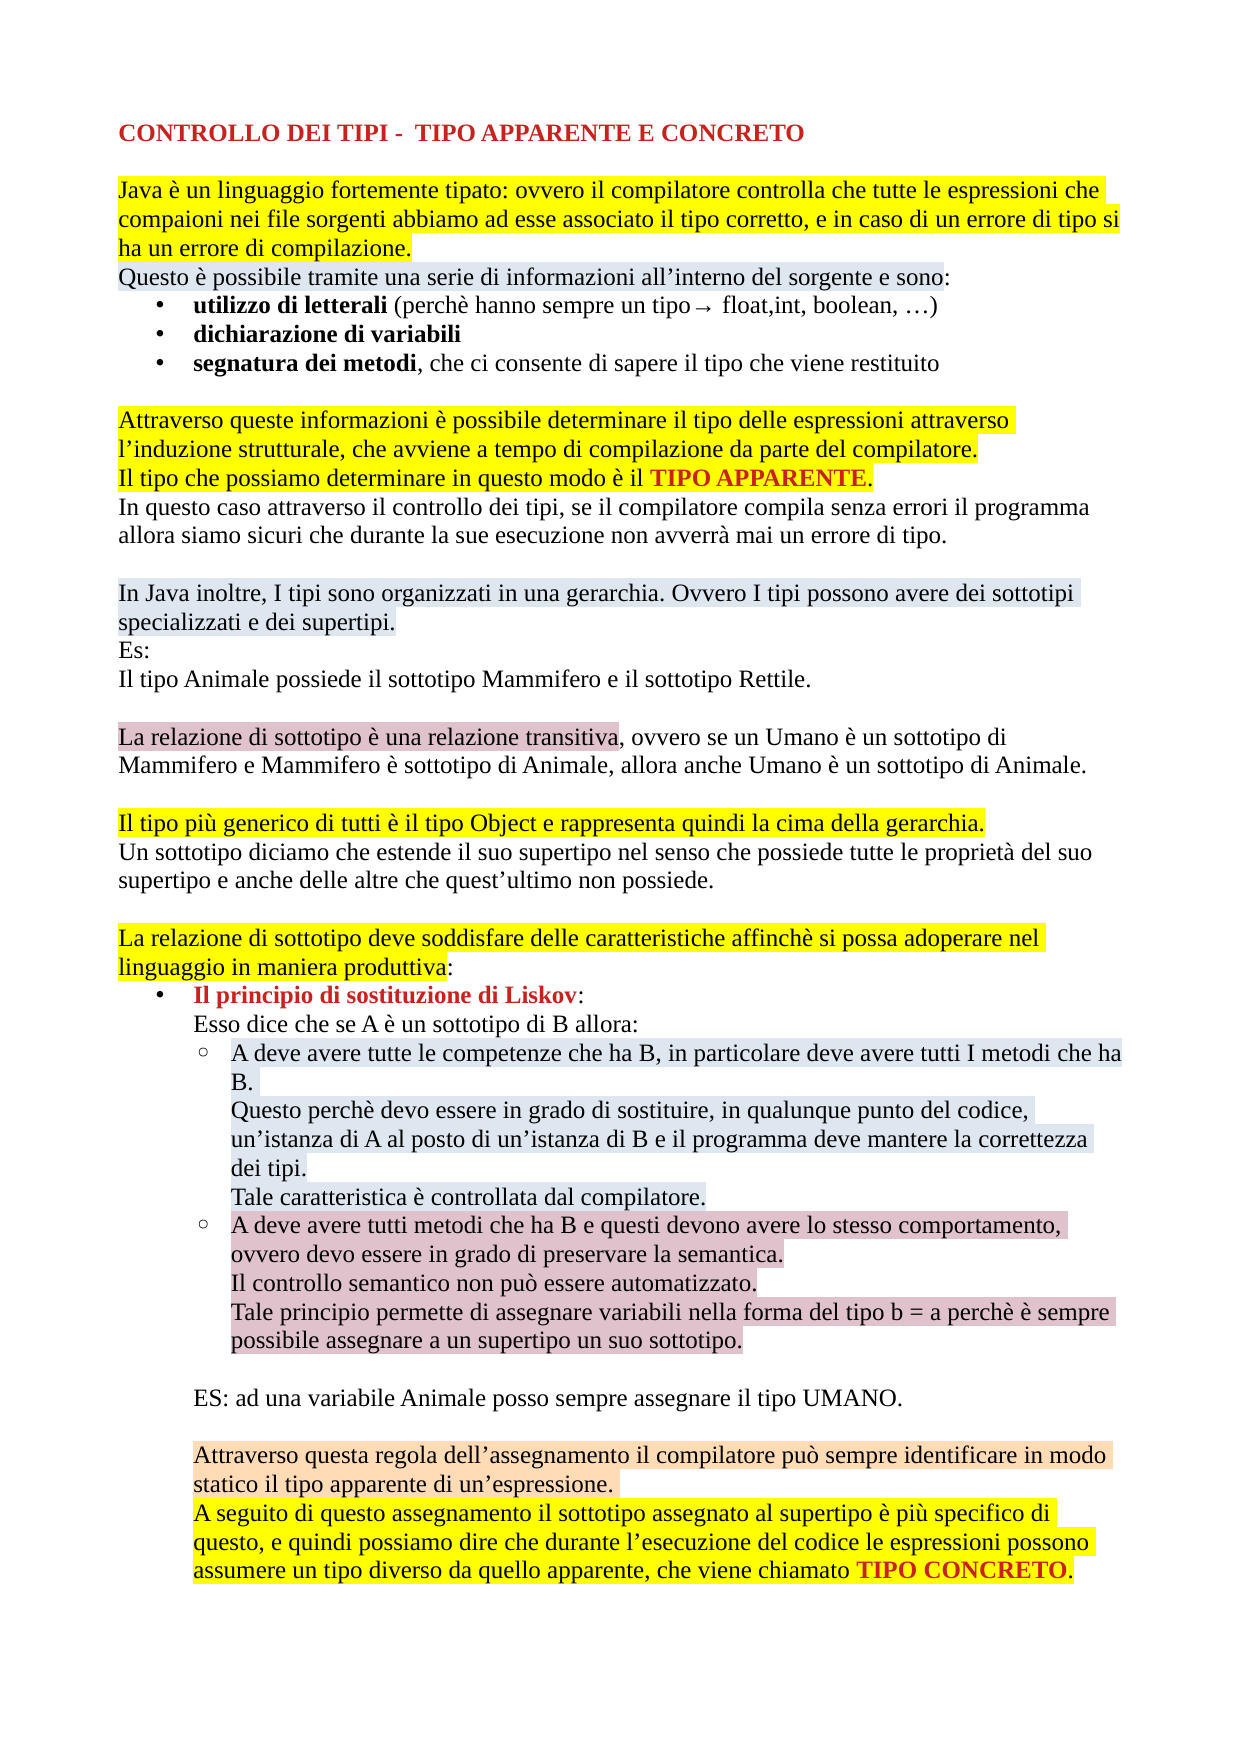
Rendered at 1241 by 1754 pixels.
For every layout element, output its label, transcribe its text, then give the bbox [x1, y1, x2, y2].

text Il tipo che possiamo determinare in questo modo è il TIPO APPARENTE. [118, 463, 1122, 492]
list segnatura dei metodi, che ci consente di sapere il tipo che viene restituito [156, 348, 1122, 377]
list Esso dice che se A è un sottotipo di B allora: [156, 1009, 1122, 1038]
text CONTROLLO DEI TIPI - TIPO APPARENTE E CONCRETO [118, 118, 1122, 147]
list Il principio di sostituzione di Liskov: [156, 981, 1122, 1009]
list Tale principio permette di assegnare variabili nella forma del tipo b = a perchè è sempre possibile assegnare a un supertipo un suo sottotipo. [193, 1297, 1122, 1354]
list Tale caratteristica è controllata dal compilatore. [193, 1182, 1122, 1211]
list dichiarazione di variabili [156, 319, 1122, 348]
list Il controllo semantico non può essere automatizzato. [193, 1268, 1122, 1297]
text Questo è possibile tramite una serie di informazioni all’interno del sorgente e sono: [118, 262, 1122, 291]
text Un sottotipo diciamo che estende il suo supertipo nel senso che possiede tutte le proprietà del suo supertipo e anche delle altre che quest’ultimo non possiede. [118, 837, 1122, 894]
text Il tipo Animale possiede il sottotipo Mammifero e il sottotipo Rettile. [118, 664, 1122, 693]
text In Java inoltre, I tipi sono organizzati in una gerarchia. Ovvero I tipi possono avere dei sottotipi specializzati e dei supertipi. [118, 578, 1122, 636]
list utilizzo di letterali (perchè hanno sempre un tipo→ float,int, boolean, …) [156, 291, 1122, 319]
list ES: ad una variabile Animale posso sempre assegnare il tipo UMANO. [156, 1383, 1122, 1412]
list Attraverso questa regola dell’assegnamento il compilatore può sempre identificare in modo statico il tipo apparente di un’espressione. [156, 1441, 1122, 1498]
text Es: [118, 636, 1122, 664]
text La relazione di sottotipo è una relazione transitiva, ovvero se un Umano è un sottotipo di Mammifero e Mammifero è sottotipo di Animale, allora anche Umano è un sottotipo di Animale. [118, 722, 1122, 779]
text Attraverso queste informazioni è possibile determinare il tipo delle espressioni attraverso l’induzione strutturale, che avviene a tempo di compilazione da parte del compilatore. [118, 406, 1122, 463]
text Java è un linguaggio fortemente tipato: ovvero il compilatore controlla che tutte le espressioni che compaioni nei file sorgenti abbiamo ad esse associato il tipo corretto, e in caso di un errore di tipo si ha un errore di compilazione. [118, 176, 1122, 262]
list A seguito di questo assegnamento il sottotipo assegnato al supertipo è più specifico di questo, e quindi possiamo dire che durante l’esecuzione del codice le espressioni possono assumere un tipo diverso da quello apparente, che viene chiamato TIPO CONCRETO. [156, 1498, 1122, 1584]
text La relazione di sottotipo deve soddisfare delle caratteristiche affinchè si possa adoperare nel linguaggio in maniera produttiva: [118, 923, 1122, 981]
list Questo perchè devo essere in grado di sostituire, in qualunque punto del codice, un’istanza di A al posto di un’istanza di B e il programma deve mantere la correttezza dei tipi. [193, 1096, 1122, 1182]
list A deve avere tutti metodi che ha B e questi devono avere lo stesso comportamento, ovvero devo essere in grado di preservare la semantica. [193, 1211, 1122, 1268]
text Il tipo più generico di tutti è il tipo Object e rappresenta quindi la cima della gerarchia. [118, 808, 1122, 837]
list A deve avere tutte le competenze che ha B, in particolare deve avere tutti I metodi che ha B. [193, 1038, 1122, 1096]
text In questo caso attraverso il controllo dei tipi, se il compilatore compila senza errori il programma allora siamo sicuri che durante la sue esecuzione non avverrà mai un errore di tipo. [118, 492, 1122, 549]
